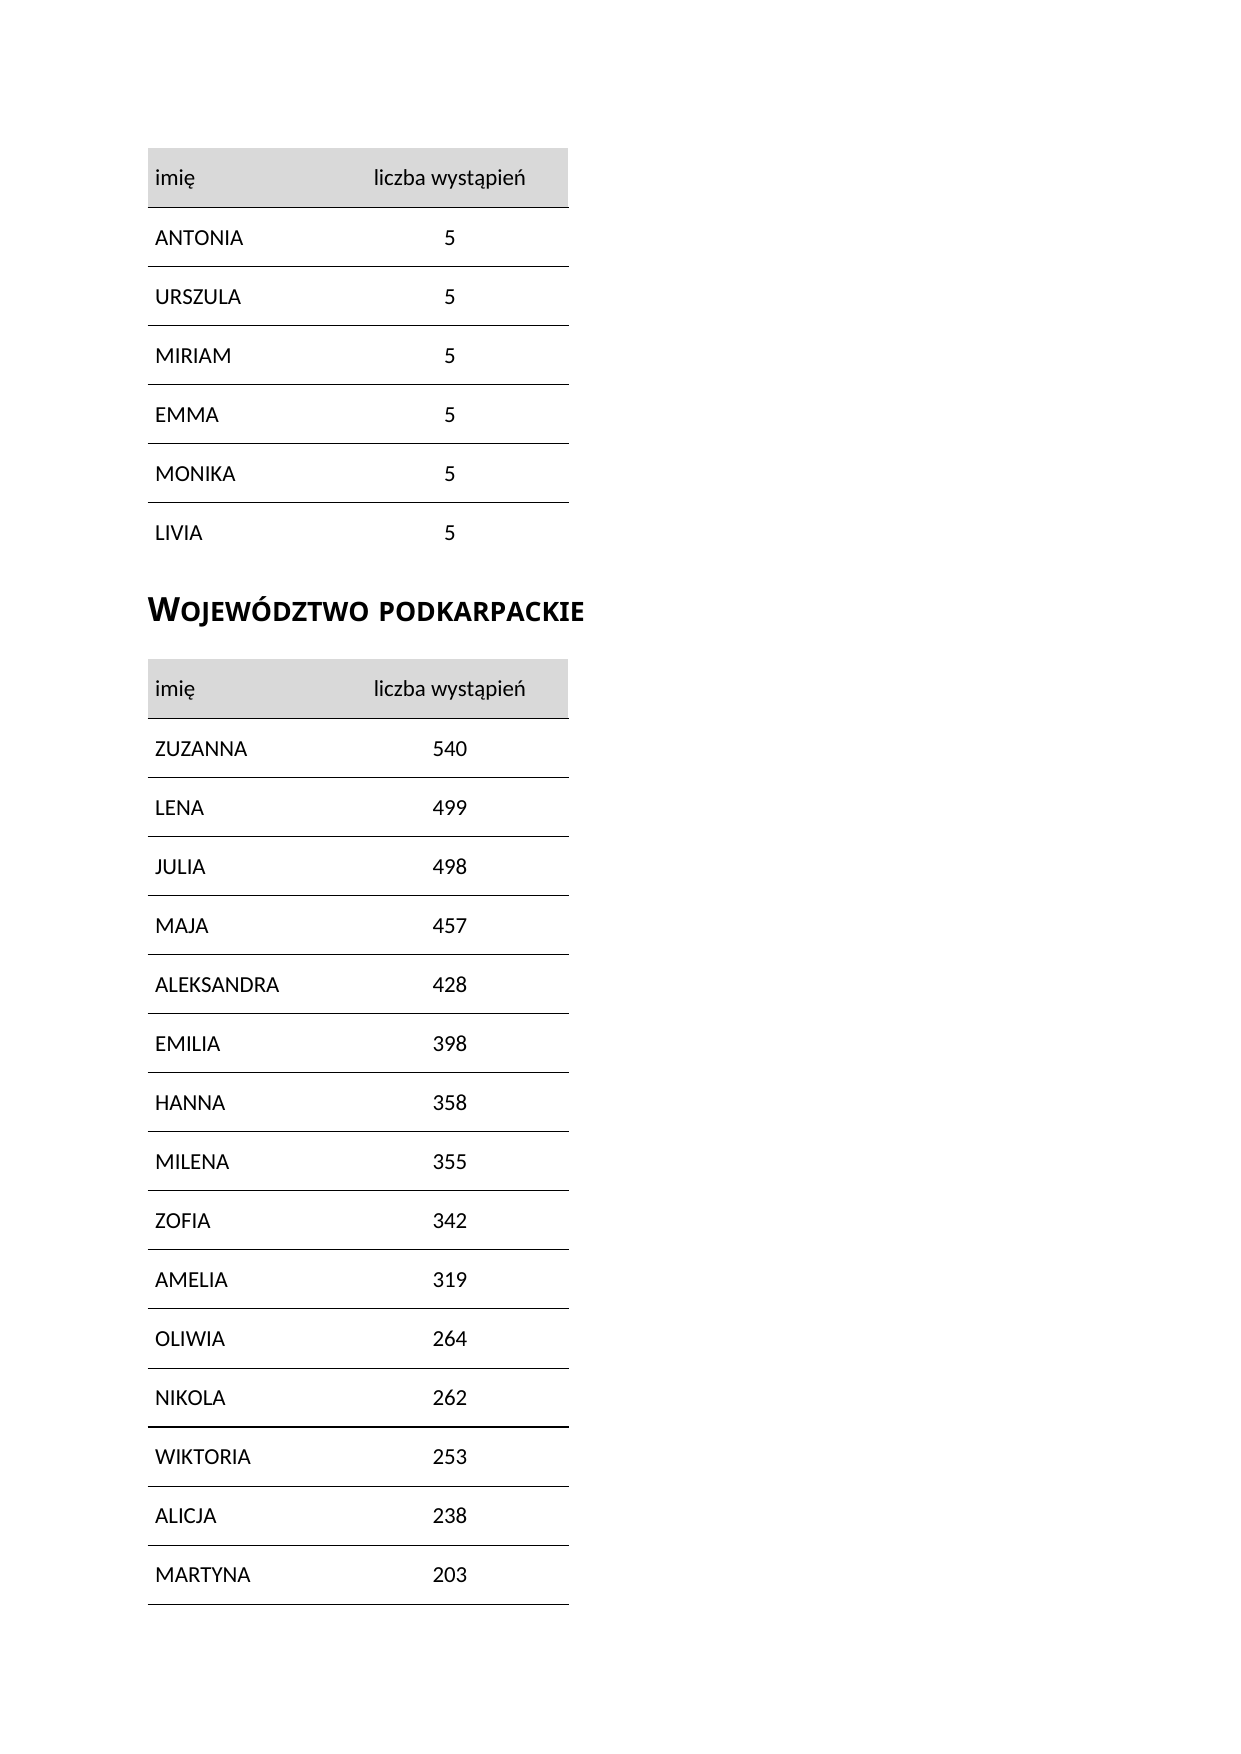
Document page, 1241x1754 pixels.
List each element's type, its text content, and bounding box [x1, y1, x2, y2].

table_header imię [148, 148, 331, 207]
table_cell 264 [331, 1309, 568, 1367]
table_header liczba wystąpień [331, 659, 568, 718]
table_cell 319 [331, 1250, 568, 1308]
table_cell WIKTORIA [148, 1428, 331, 1486]
table_cell ALICJA [148, 1487, 331, 1544]
table_cell LENA [148, 778, 331, 836]
table_cell 5 [331, 444, 568, 502]
table_cell ZOFIA [148, 1191, 331, 1249]
table_cell NIKOLA [148, 1369, 331, 1426]
table_cell 428 [331, 955, 568, 1013]
table_cell 355 [331, 1132, 568, 1190]
table_cell 457 [331, 896, 568, 954]
table_cell MIRIAM [148, 326, 331, 384]
table_header imię [148, 659, 331, 718]
table_cell 5 [331, 208, 568, 266]
table_cell 5 [331, 267, 568, 325]
table_cell 253 [331, 1428, 568, 1486]
table_cell ANTONIA [148, 208, 331, 266]
table_cell OLIWIA [148, 1309, 331, 1367]
table_cell URSZULA [148, 267, 331, 325]
table_cell JULIA [148, 837, 331, 895]
table_cell 540 [331, 719, 568, 777]
table_cell 498 [331, 837, 568, 895]
subtitle Województwo podkarpackie [148, 586, 1093, 631]
table_cell HANNA [148, 1073, 331, 1131]
table_cell 398 [331, 1014, 568, 1072]
table_cell LIVIA [148, 503, 331, 561]
table_header liczba wystąpień [331, 148, 568, 207]
table_cell 262 [331, 1369, 568, 1426]
table_cell 203 [331, 1546, 568, 1604]
table_cell 5 [331, 326, 568, 384]
table_cell 358 [331, 1073, 568, 1131]
table_cell MONIKA [148, 444, 331, 502]
table_cell MILENA [148, 1132, 331, 1190]
table_cell 5 [331, 385, 568, 443]
table_cell EMILIA [148, 1014, 331, 1072]
table_cell ALEKSANDRA [148, 955, 331, 1013]
table_cell 342 [331, 1191, 568, 1249]
table_cell 238 [331, 1487, 568, 1544]
table_cell EMMA [148, 385, 331, 443]
table_cell 499 [331, 778, 568, 836]
table_cell MARTYNA [148, 1546, 331, 1604]
table_cell MAJA [148, 896, 331, 954]
table_cell AMELIA [148, 1250, 331, 1308]
table_cell 5 [331, 503, 568, 561]
table_cell ZUZANNA [148, 719, 331, 777]
